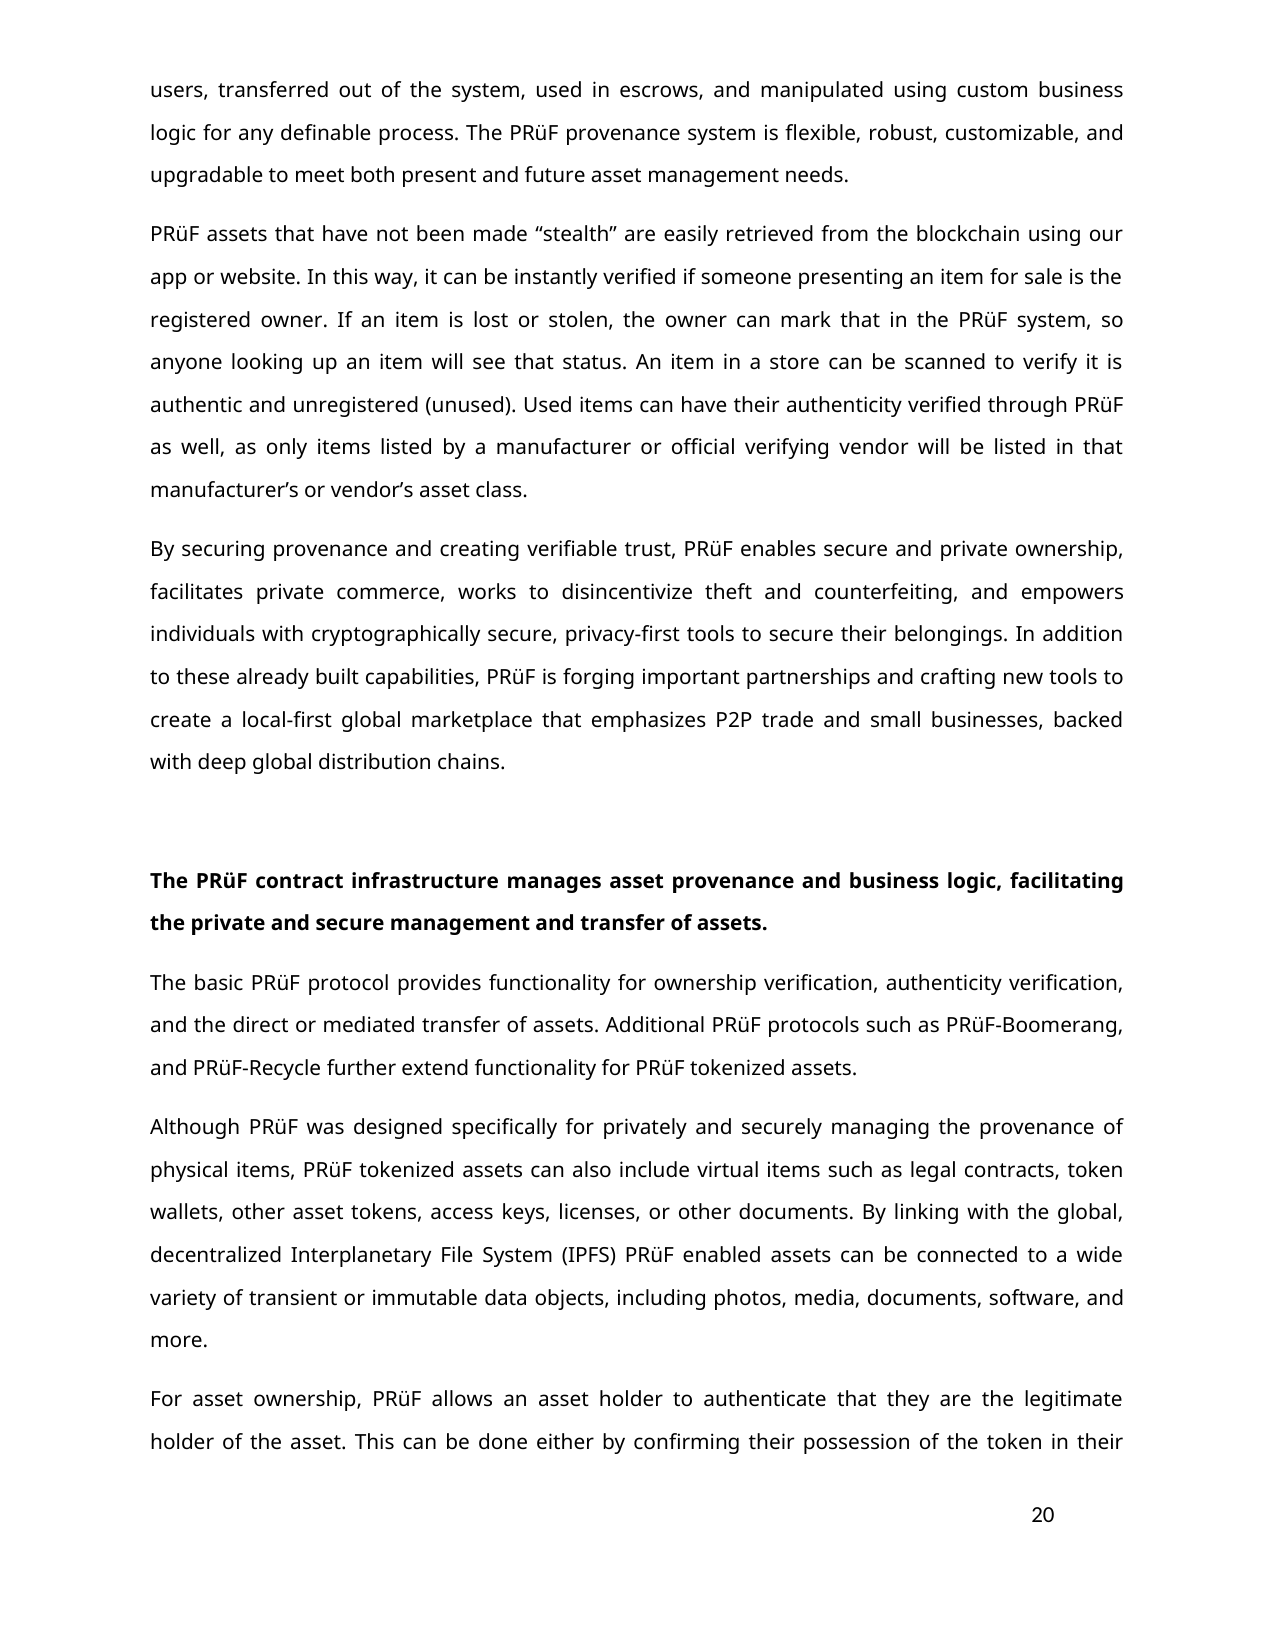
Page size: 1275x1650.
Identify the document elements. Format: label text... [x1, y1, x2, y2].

text PRüF assets that have not been made “stealth” are easily retrieved from the blockchain using our app or website. In this way, it can be instantly verified if someone presenting an item for sale is the registered owner. If an item is lost or stolen, the owner can mark that in the PRüF system, so anyone looking up an item will see that status. An item in a store can be scanned to verify it is authentic and unregistered (unused). Used items can have their authenticity verified through PRüF as well, as only items listed by a manufacturer or official verifying vendor will be listed in that manufacturer’s or vendor’s asset class. [150, 219, 1125, 503]
text The basic PRüF protocol provides functionality for ownership verification, authenticity verification, and the direct or mediated transfer of assets. Additional PRüF protocols such as PRüF-Boomerang, and PRüF-Recycle further extend functionality for PRüF tokenized assets. [150, 968, 1125, 1081]
text The PRüF contract infrastructure manages asset provenance and business logic, facilitating the private and secure management and transfer of assets. [150, 866, 1125, 937]
text Although PRüF was designed specifically for privately and securely managing the provenance of physical items, PRüF tokenized assets can also include virtual items such as legal contracts, token wallets, other asset tokens, access keys, licenses, or other documents. By linking with the global, decentralized Interplanetary File System (IPFS) PRüF enabled assets can be connected to a wide variety of transient or immutable data objects, including photos, media, documents, software, and more. [150, 1112, 1125, 1354]
text users, transferred out of the system, used in escrows, and manipulated using custom business logic for any definable process. The PRüF provenance system is flexible, robust, customizable, and upgradable to meet both present and future asset management needs. [150, 75, 1125, 189]
text By securing provenance and creating verifiable trust, PRüF enables secure and private ownership, facilitates private commerce, works to disincentivize theft and counterfeiting, and empowers individuals with cryptographically secure, privacy-first tools to secure their belongings. In addition to these already built capabilities, PRüF is forging important partnerships and crafting new tools to create a local-first global marketplace that emphasizes P2P trade and small businesses, backed with deep global distribution chains. [150, 534, 1125, 776]
text For asset ownership, PRüF allows an asset holder to authenticate that they are the legitimate holder of the asset. This can be done either by confirming their possession of the token in their [150, 1384, 1125, 1456]
